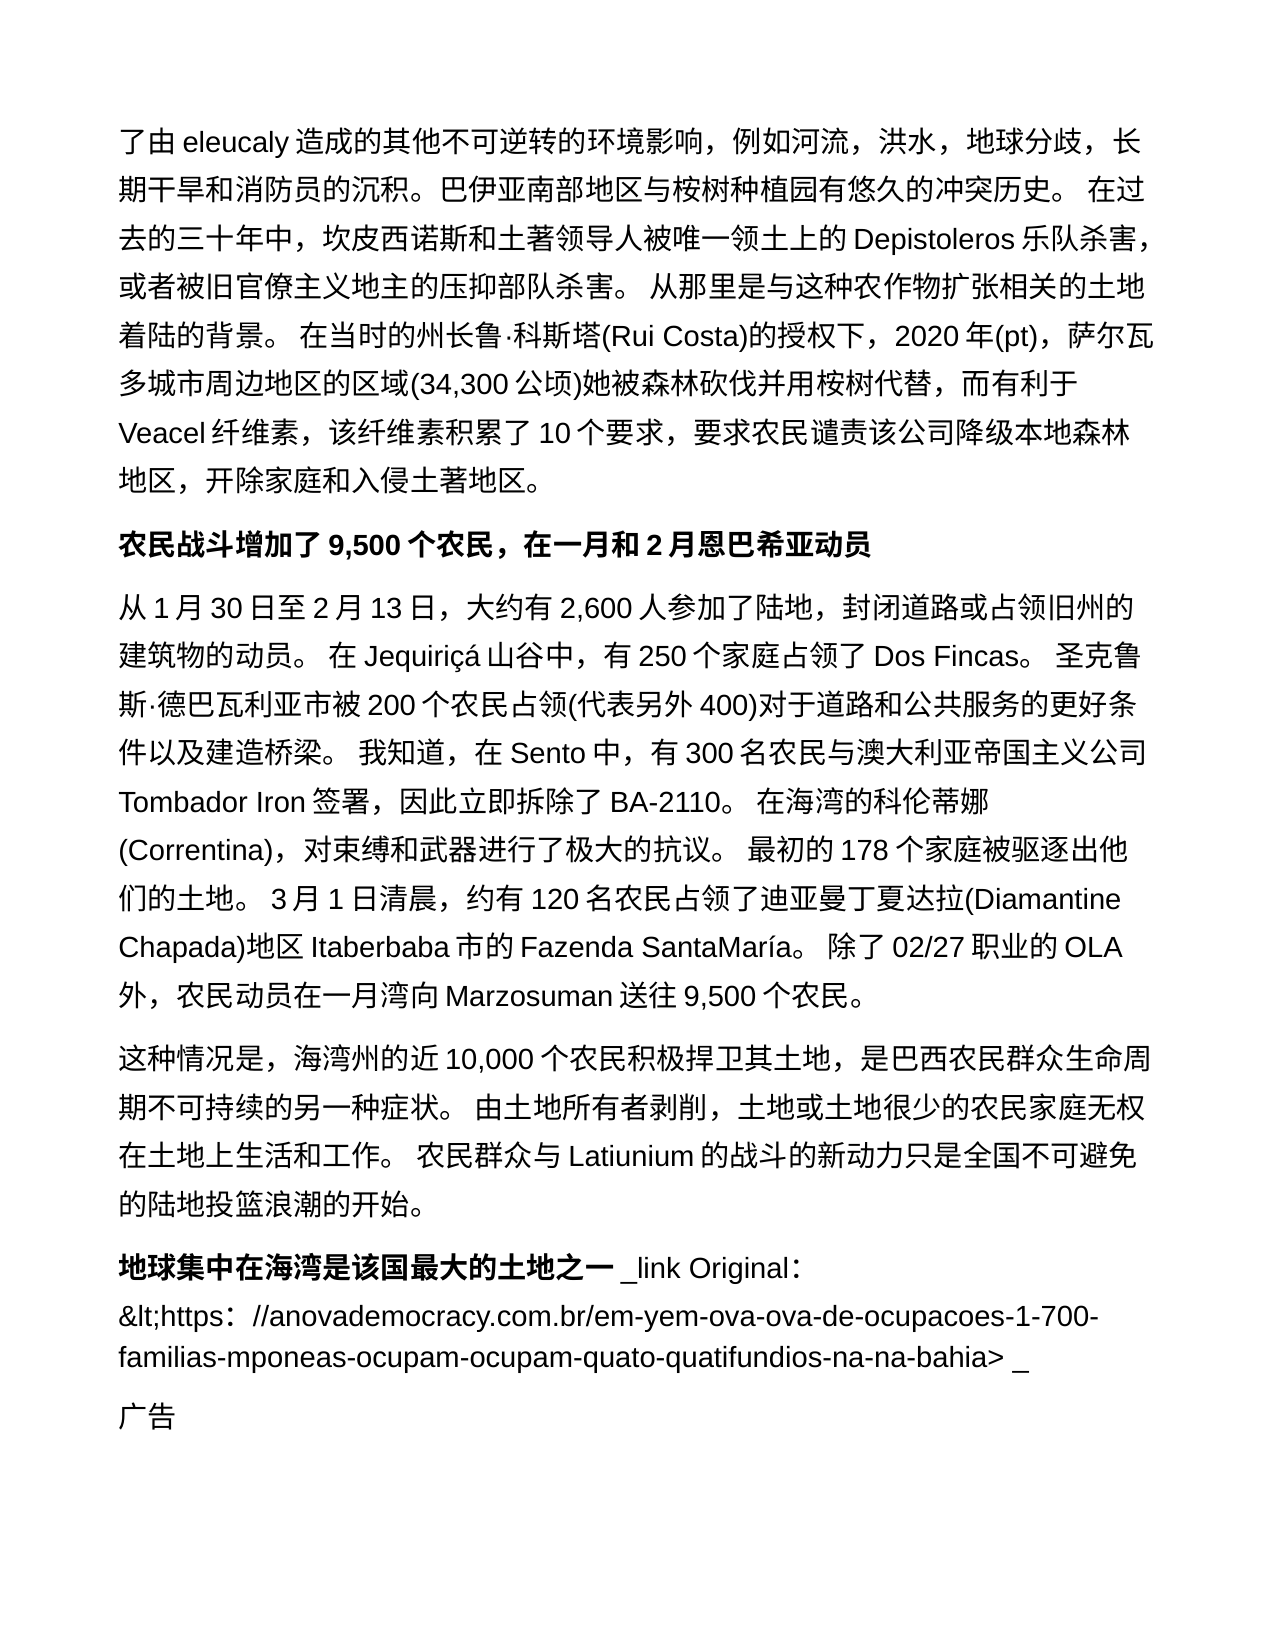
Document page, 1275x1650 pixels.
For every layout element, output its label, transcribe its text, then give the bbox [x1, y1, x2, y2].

text 地球集中在海湾是该国最大的土地之一 _link Original：&lt;https：//anovademocracy.com.br/em-yem-ova-ova-de-ocupacoes-1-700-familias-mponeas-ocupam-ocupam-quato-quatifundios-na-na-bahia> _ [118, 1244, 1157, 1374]
text 从1月30日至2月13日，大约有2,600人参加了陆地，封闭道路或占领旧州的建筑物的动员。 在Jequiriçá山谷中，有250个家庭占领了Dos Fincas。 圣克鲁斯·德巴瓦利亚市被200个农民占领(代表另外400)对于道路和公共服务的更好条件以及建造桥梁。 我知道，在Sento中，有300名农民与澳大利亚帝国主义公司Tombador Iron签署，因此立即拆除了BA-2110。 在海湾的科伦蒂娜(Correntina)，对束缚和武器进行了极大的抗议。 最初的178个家庭被驱逐出他们的土地。 3月1日清晨，约有120名农民占领了迪亚曼丁夏达拉(Diamantine Chapada)地区Itaberbaba市的Fazenda SantaMaría。 除了02/27职业的OLA外，农民动员在一月湾向Marzosuman送往9,500个农民。 [118, 584, 1157, 1015]
text 这种情况是，海湾州的近10,000个农民积极捍卫其土地，是巴西农民群众生命周期不可持续的另一种症状。 由土地所有者剥削，土地或土地很少的农民家庭无权在土地上生活和工作。 农民群众与Latiunium的战斗的新动力只是全国不可避免的陆地投篮浪潮的开始。 [118, 1036, 1157, 1223]
text 广告 [118, 1393, 1157, 1436]
text 农民家庭否定了与苏扎诺Ecelulose Ltda纸的土地所有者的历史危机有关的问题，这是由于在单一文化地区大规模生产的桉树和空气耗时引起的。 此外，拐角谴责了由eleucaly造成的其他不可逆转的环境影响，例如河流，洪水，地球分歧，长期干旱和消防员的沉积。巴伊亚南部地区与桉树种植园有悠久的冲突历史。 在过去的三十年中，坎皮西诺斯和土著领导人被唯一领土上的Depistoleros乐队杀害，或者被旧官僚主义地主的压抑部队杀害。 从那里是与这种农作物扩张相关的土地着陆的背景。 在当时的州长鲁·科斯塔(Rui Costa)的授权下，2020年(pt)，萨尔瓦多城市周边地区的区域(34,300公顷)她被森林砍伐并用桉树代替，而有利于Veacel纤维素，该纤维素积累了10个要求，要求农民谴责该公司降级本地森林地区，开除家庭和入侵土著地区。 [118, 118, 1157, 500]
text 农民战斗增加了9,500个农民，在一月和2月恩巴希亚动员 [118, 521, 1157, 563]
